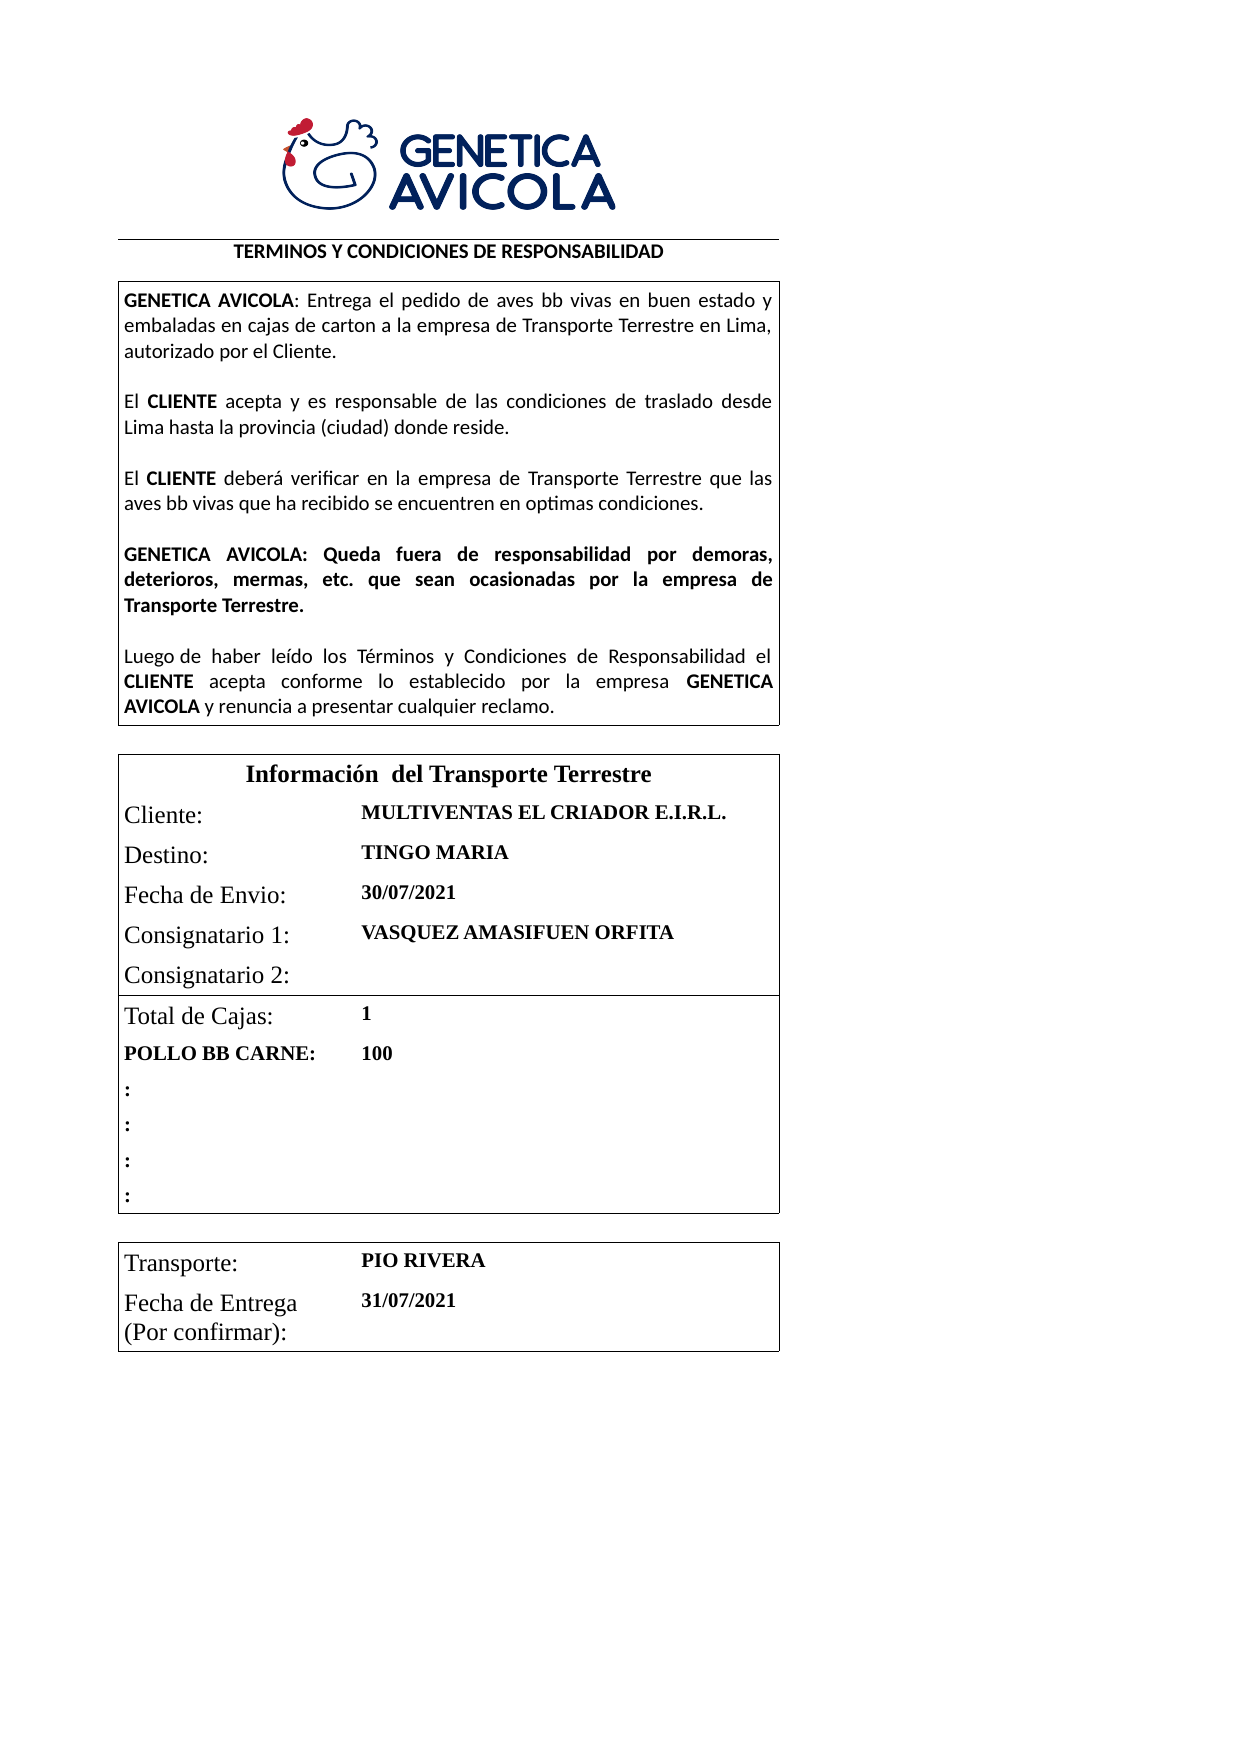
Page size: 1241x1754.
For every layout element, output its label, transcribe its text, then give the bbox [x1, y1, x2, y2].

table_cell [356, 1178, 779, 1213]
table_cell [356, 1106, 779, 1142]
table_cell : [119, 1106, 356, 1142]
table_cell 31/07/2021 [356, 1282, 779, 1351]
table_cell Cliente: [119, 794, 356, 834]
table_cell : [119, 1178, 356, 1213]
table_cell : [119, 1142, 356, 1177]
table_cell POLLO BB CARNE: [119, 1035, 356, 1071]
table_cell 100 [356, 1035, 779, 1071]
table_cell Fecha de Envio: [119, 874, 356, 914]
table_header Información del Transporte Terrestre [119, 755, 779, 794]
table_header TERMINOS Y CONDICIONES DE RESPONSABILIDAD [118, 240, 779, 281]
table_cell Destino: [119, 834, 356, 874]
table_cell Consignatario 1: [119, 915, 356, 955]
table_cell PIO RIVERA [356, 1243, 779, 1282]
table_cell Consignatario 2: [119, 955, 356, 995]
table_cell Total de Cajas: [119, 996, 356, 1035]
table_cell [356, 955, 779, 995]
table_cell TINGO MARIA [356, 834, 779, 874]
table_cell 30/07/2021 [356, 874, 779, 914]
table_cell 1 [356, 996, 779, 1035]
table_cell : [119, 1071, 356, 1106]
table_cell [356, 1142, 779, 1177]
table_cell [356, 1071, 779, 1106]
table_cell GENETICA AVICOLA: Entrega el pedido de aves bb vivas en buen estado y embaladas en cajas de carton a la empresa de Transporte Terrestre en Lima, autorizado por el Cliente. El CLIENTE acepta y es responsable de las condiciones de traslado desde Lima hasta la provincia (ciudad) donde reside. El CLIENTE deberá verificar en la empresa de Transporte Terrestre que las aves bb vivas que ha recibido se encuentren en optimas condiciones. GENETICA AVICOLA: Queda fuera de responsabilidad por demoras, deterioros, mermas, etc. que sean ocasionadas por la empresa de Transporte Terrestre. Luego de haber leído los Términos y Condiciones de Responsabilidad el CLIENTE acepta conforme lo establecido por la empresa GENETICA AVICOLA y renuncia a presentar cualquier reclamo. [119, 282, 779, 725]
table_cell Fecha de Entrega (Por confirmar): [119, 1282, 356, 1351]
table_cell [118, 1214, 356, 1242]
table_cell [356, 1214, 779, 1242]
table_cell MULTIVENTAS EL CRIADOR E.I.R.L. [356, 794, 779, 834]
picture [282, 118, 616, 210]
table_cell Transporte: [119, 1243, 356, 1282]
table_cell VASQUEZ AMASIFUEN ORFITA [356, 915, 779, 955]
